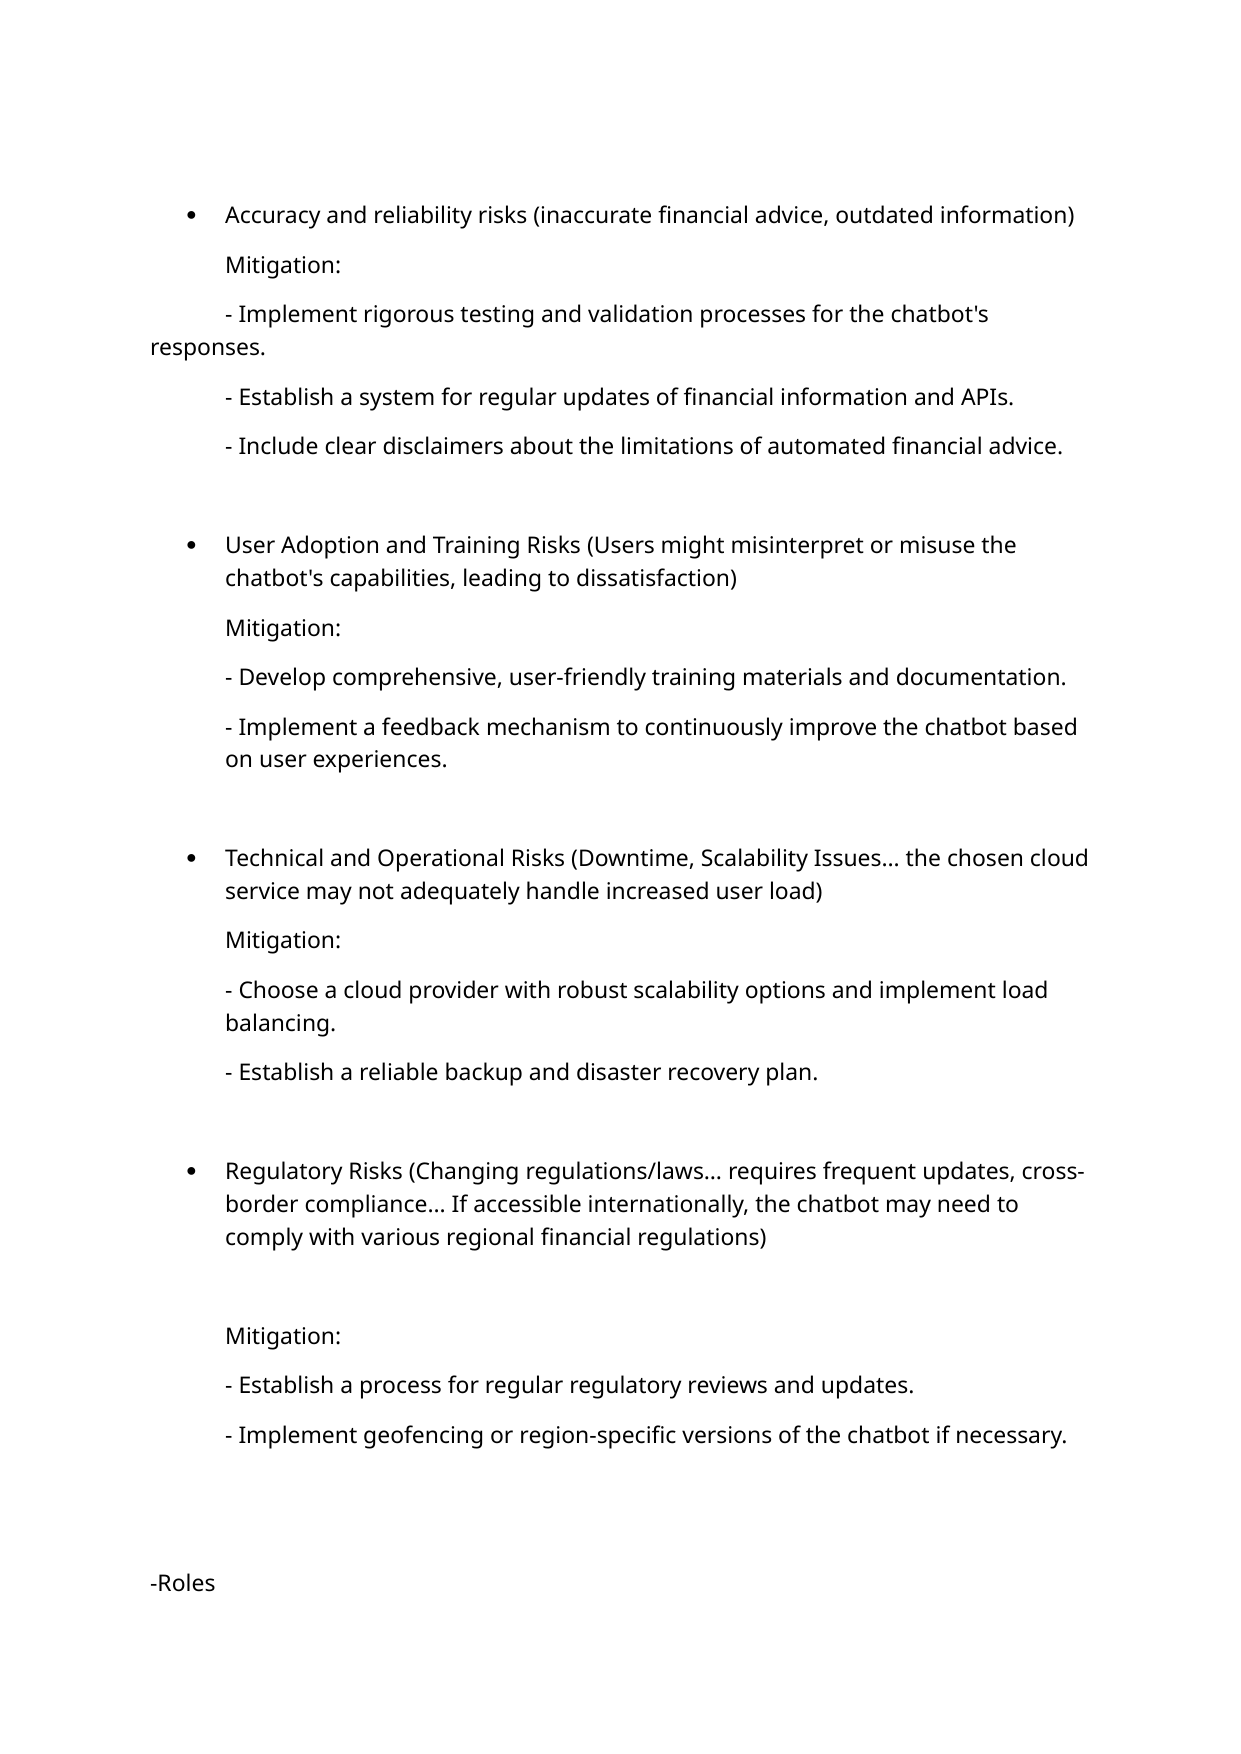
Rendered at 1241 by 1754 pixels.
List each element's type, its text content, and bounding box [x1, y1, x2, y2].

text Mitigation: [150, 1320, 1090, 1351]
text - Implement rigorous testing and validation processes for the chatbot's responses. [150, 298, 1090, 362]
text - Develop comprehensive, user-friendly training materials and documentation. [225, 661, 1090, 692]
text - Include clear disclaimers about the limitations of automated financial advice. [150, 430, 1090, 461]
text Mitigation: [150, 249, 1090, 280]
text - Establish a process for regular regulatory reviews and updates. [150, 1369, 1090, 1401]
text - Implement geofencing or region-specific versions of the chatbot if necessary. [150, 1419, 1090, 1450]
text - Establish a system for regular updates of financial information and APIs. [150, 381, 1090, 412]
text Mitigation: [150, 611, 1090, 643]
text - Choose a cloud provider with robust scalability options and implement load balancing. [225, 974, 1090, 1038]
list User Adoption and Training Risks (Users might misinterpret or misuse the chatbot's capabilities, leading to dissatisfaction) [187, 529, 1090, 593]
text Mitigation: [150, 924, 1090, 956]
text -Roles [150, 1567, 1090, 1598]
text - Implement a feedback mechanism to continuously improve the chatbot based on user experiences. [225, 710, 1090, 774]
text - Establish a reliable backup and disaster recovery plan. [150, 1056, 1090, 1087]
list Technical and Operational Risks (Downtime, Scalability Issues… the chosen cloud service may not adequately handle increased user load) [187, 842, 1090, 906]
list Regulatory Risks (Changing regulations/laws… requires frequent updates, cross-border compliance… If accessible internationally, the chatbot may need to comply with various regional financial regulations) [187, 1155, 1090, 1252]
list Accuracy and reliability risks (inaccurate financial advice, outdated information) [187, 199, 1090, 231]
